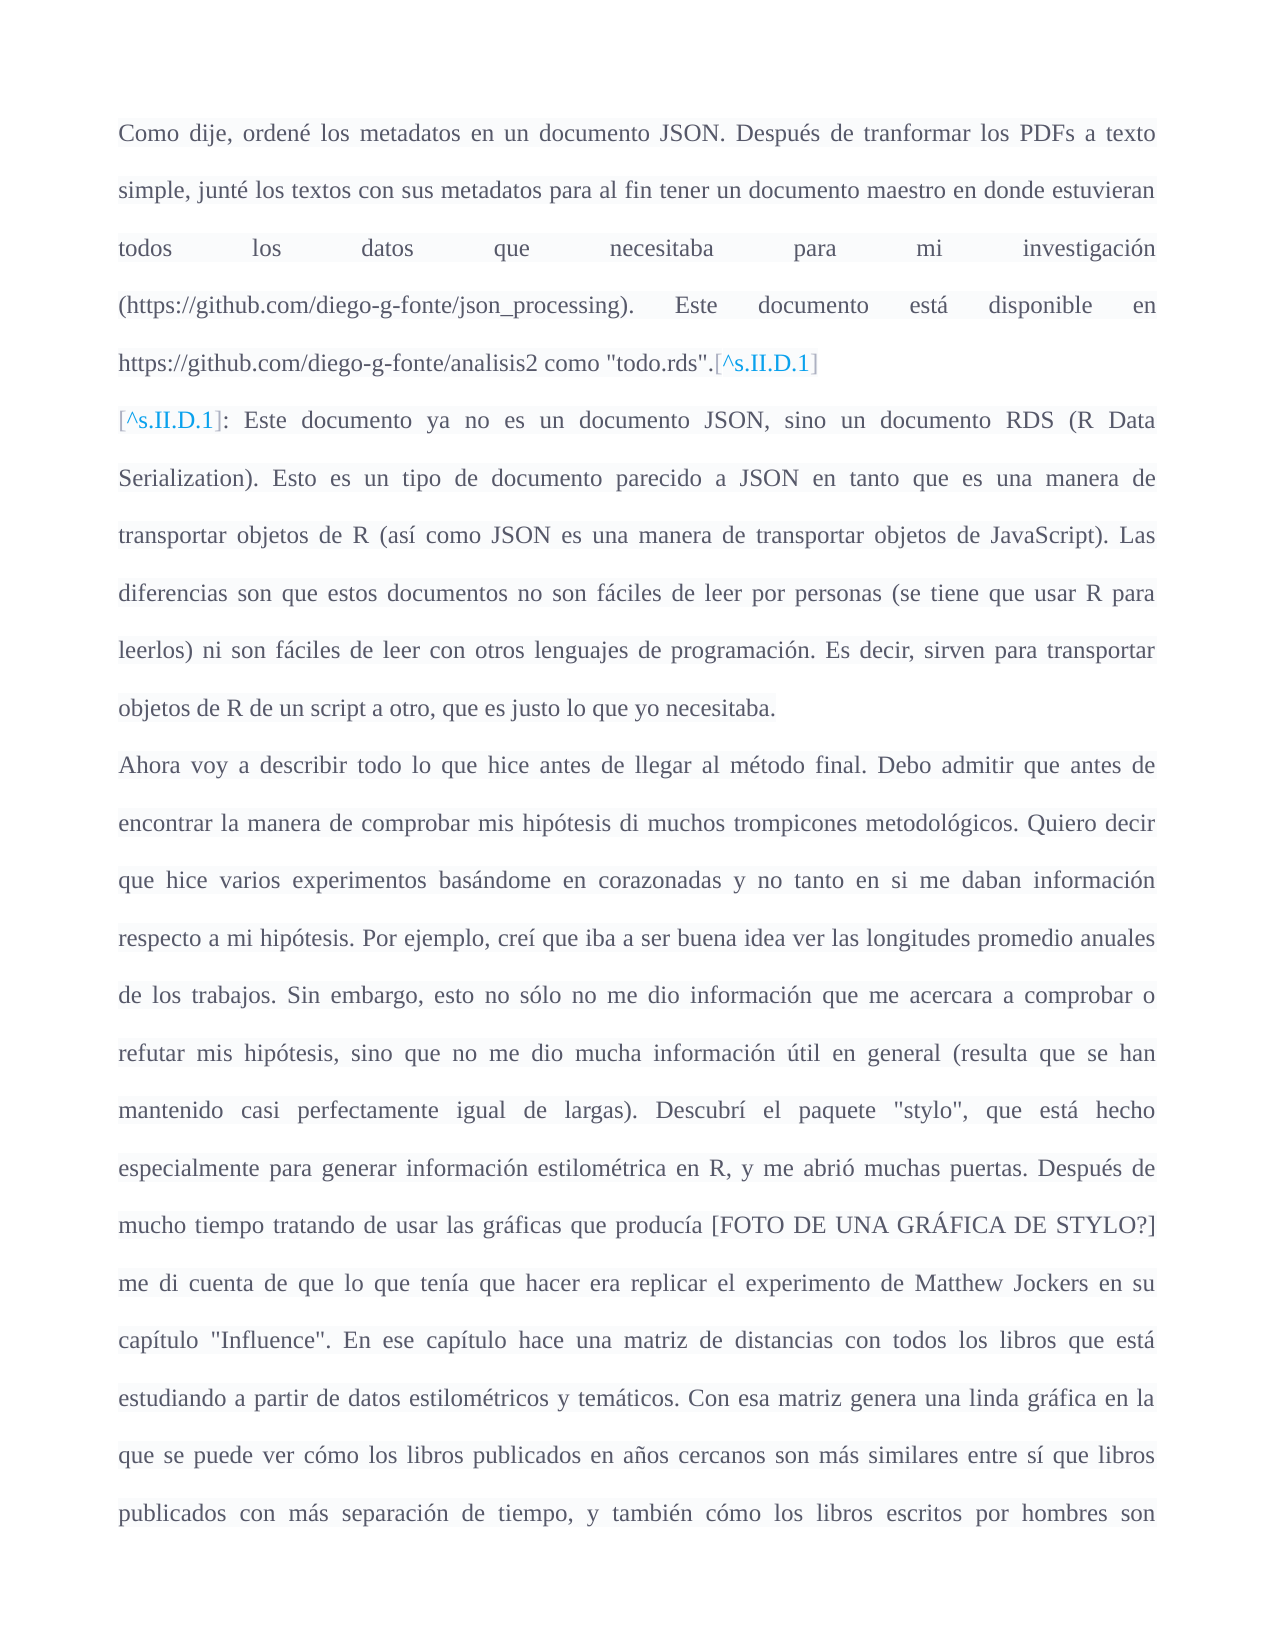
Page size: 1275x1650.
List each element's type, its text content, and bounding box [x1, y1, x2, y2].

text [^s.II.D.1]: Este documento ya no es un documento JSON, sino un documento RDS (R Data Serialization). Esto es un tipo de documento parecido a JSON en tanto que es una manera de transportar objetos de R (así como JSON es una manera de transportar objetos de JavaScript). Las diferencias son que estos documentos no son fáciles de leer por personas (se tiene que usar R para leerlos) ni son fáciles de leer con otros lenguajes de programación. Es decir, sirven para transportar objetos de R de un script a otro, que es justo lo que yo necesitaba. [118, 406, 1157, 722]
text Como dije, ordené los metadatos en un documento JSON. Después de tranformar los PDFs a texto simple, junté los textos con sus metadatos para al fin tener un documento maestro en donde estuvieran todos los datos que necesitaba para mi investigación (https://github.com/diego-g-fonte/json_processing). Este documento está disponible en https://github.com/diego-g-fonte/analisis2 como "todo.rds".[^s.II.D.1] [118, 118, 1157, 377]
text Ahora voy a describir todo lo que hice antes de llegar al método final. Debo admitir que antes de encontrar la manera de comprobar mis hipótesis di muchos trompicones metodológicos. Quiero decir que hice varios experimentos basándome en corazonadas y no tanto en si me daban información respecto a mi hipótesis. Por ejemplo, creí que iba a ser buena idea ver las longitudes promedio anuales de los trabajos. Sin embargo, esto no sólo no me dio información que me acercara a comprobar o refutar mis hipótesis, sino que no me dio mucha información útil en general (resulta que se han mantenido casi perfectamente igual de largas). Descubrí el paquete "stylo", que está hecho especialmente para generar información estilométrica en R, y me abrió muchas puertas. Después de mucho tiempo tratando de usar las gráficas que producía [FOTO DE UNA GRÁFICA DE STYLO?] me di cuenta de que lo que tenía que hacer era replicar el experimento de Matthew Jockers en su capítulo "Influence". En ese capítulo hace una matriz de distancias con todos los libros que está estudiando a partir de datos estilométricos y temáticos. Con esa matriz genera una linda gráfica en la que se puede ver cómo los libros publicados en años cercanos son más similares entre sí que libros publicados con más separación de tiempo, y también cómo los libros escritos por hombres son [118, 751, 1157, 1527]
